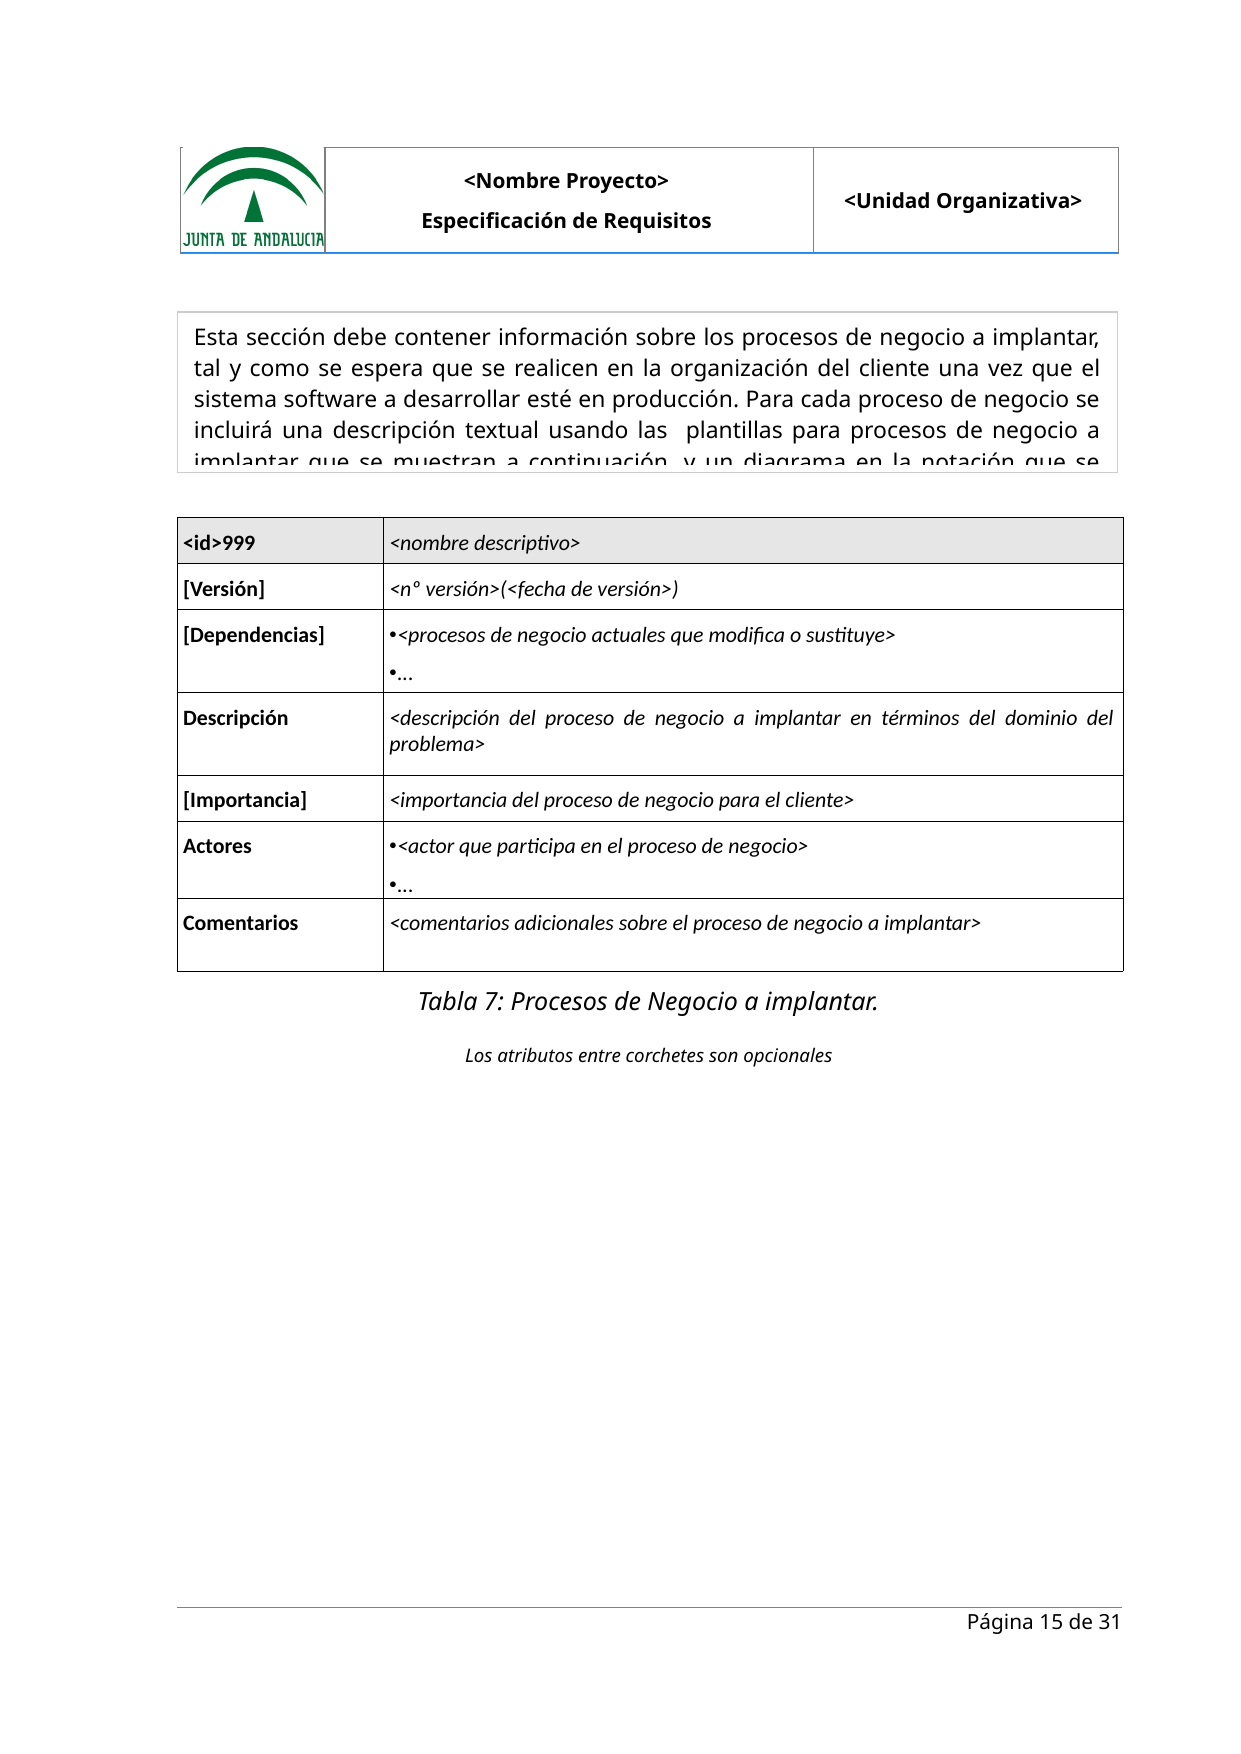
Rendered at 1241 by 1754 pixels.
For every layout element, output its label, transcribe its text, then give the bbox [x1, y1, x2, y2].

table_header <id>999 [178, 518, 383, 563]
text Los atributos entre corchetes son opcionales [177, 1042, 1122, 1068]
table_cell [Versión] [178, 564, 383, 609]
table_cell <comentarios adicionales sobre el proceso de negocio a implantar> [384, 899, 1123, 971]
table_cell <procesos de negocio actuales que modifica o sustituye> ... [384, 610, 1123, 692]
table_cell Comentarios [178, 899, 383, 971]
table_cell <importancia del proceso de negocio para el cliente> [384, 776, 1123, 821]
picture [183, 147, 324, 246]
table_cell <nº versión>(<fecha de versión>) [384, 564, 1123, 609]
table_cell [Importancia] [178, 776, 383, 821]
table_cell <actor que participa en el proceso de negocio> ... [384, 822, 1123, 897]
table_cell Descripción [178, 693, 383, 775]
table_header <nombre descriptivo> [384, 518, 1123, 563]
table_cell [Dependencias] [178, 610, 383, 692]
table_cell <descripción del proceso de negocio a implantar en términos del dominio del problema> [384, 693, 1123, 775]
text Tabla 7: Procesos de Negocio a implantar. [177, 983, 1122, 1017]
table_cell Actores [178, 822, 383, 897]
text Esta sección debe contener información sobre los procesos de negocio a implantar, tal y como se espera que se realicen en la organización del cliente una vez que el sistema software a desarrollar esté en producción. Para cada proceso de negocio se incluirá una descripción textual usando las plantillas para procesos de negocio a implantar que se muestran a continuación, y un diagrama en la notación que se considere oportuna, por ejemplo diagramas BPMN o diagramas de actividad UML. [194, 321, 1101, 464]
